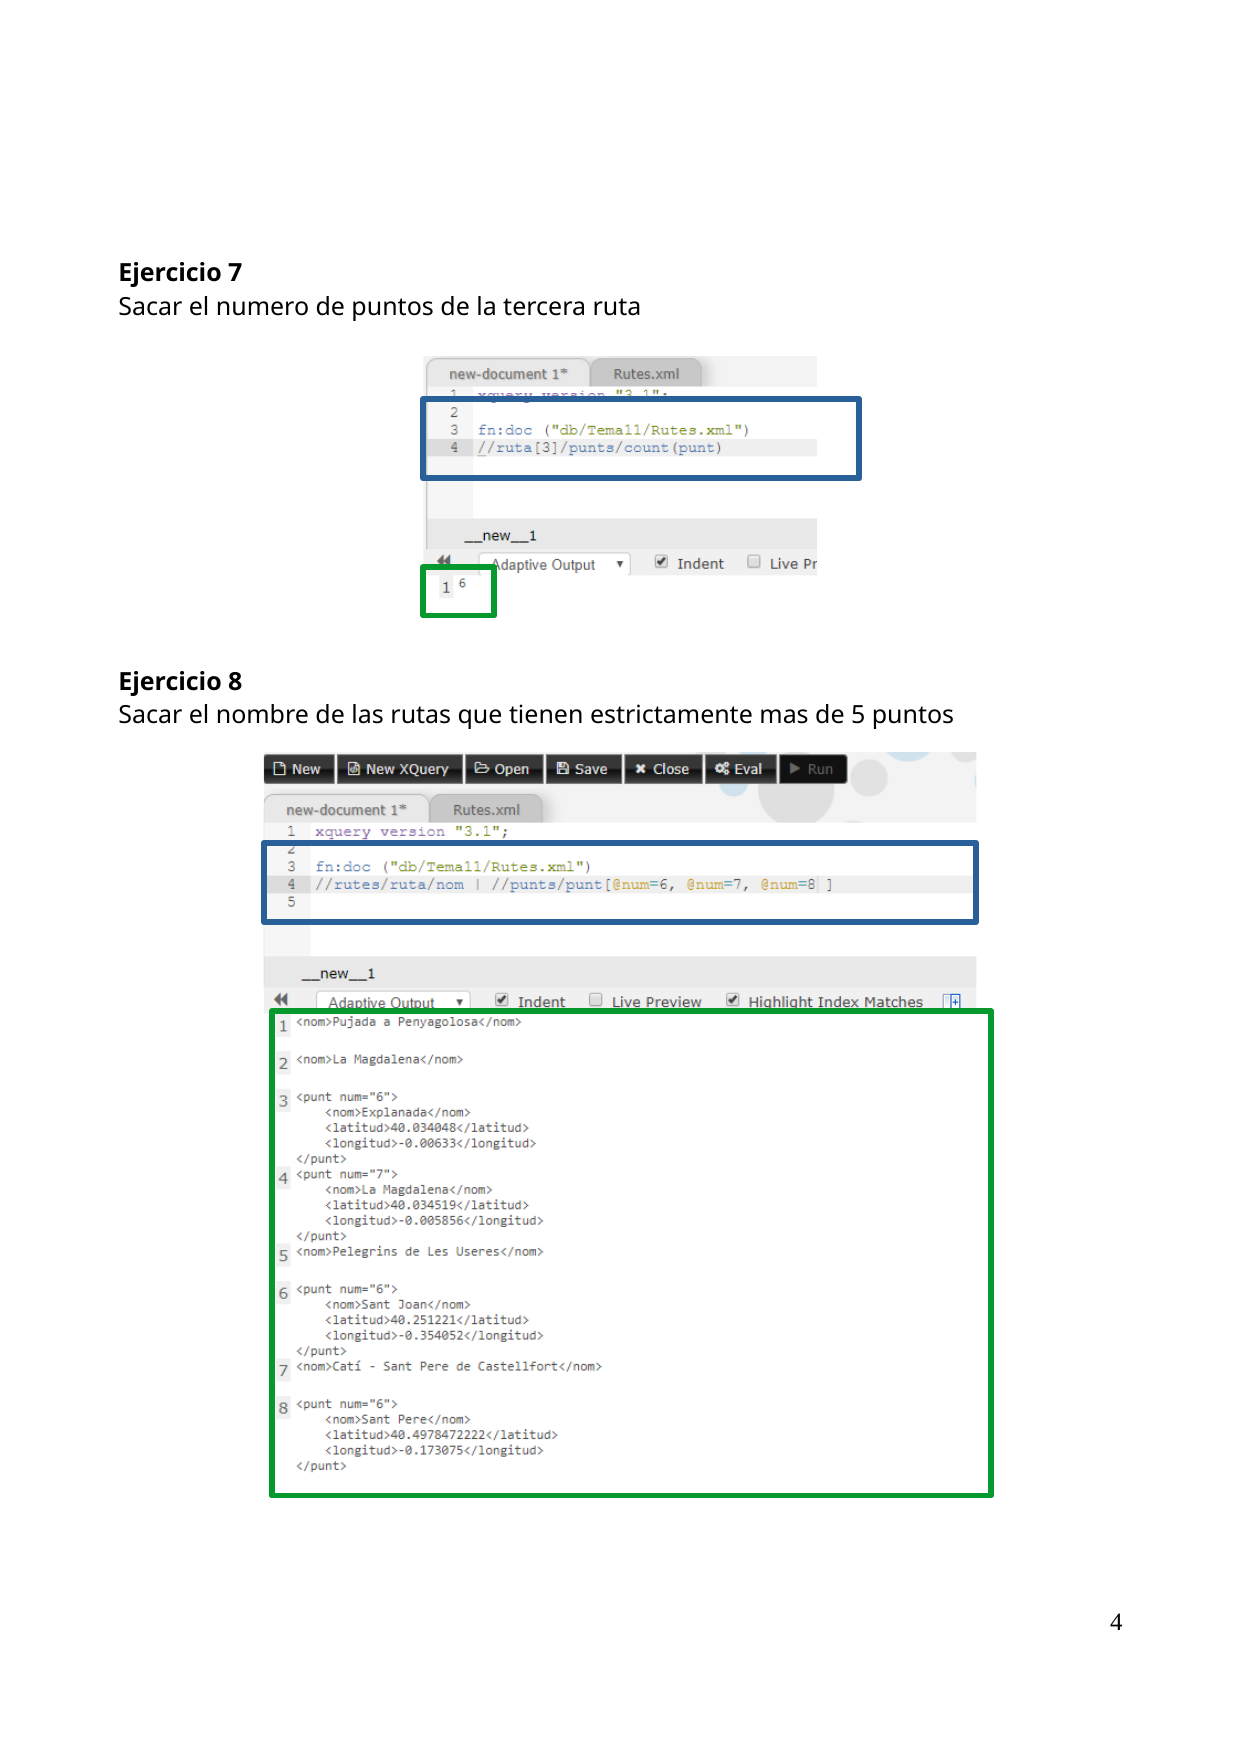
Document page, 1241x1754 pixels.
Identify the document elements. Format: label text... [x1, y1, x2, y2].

picture [426, 570, 491, 613]
text Sacar el numero de puntos de la tercera ruta [118, 288, 1122, 322]
text Ejercicio 8 [118, 663, 1122, 697]
picture [267, 846, 973, 919]
picture [275, 1014, 977, 1491]
picture [263, 752, 977, 840]
text Sacar el nombre de las rutas que tienen estrictamente mas de 5 puntos [118, 697, 1122, 731]
picture [426, 402, 817, 475]
text Ejercicio 7 [118, 254, 1122, 288]
picture [423, 356, 817, 396]
picture [263, 925, 977, 1491]
picture [423, 481, 817, 631]
